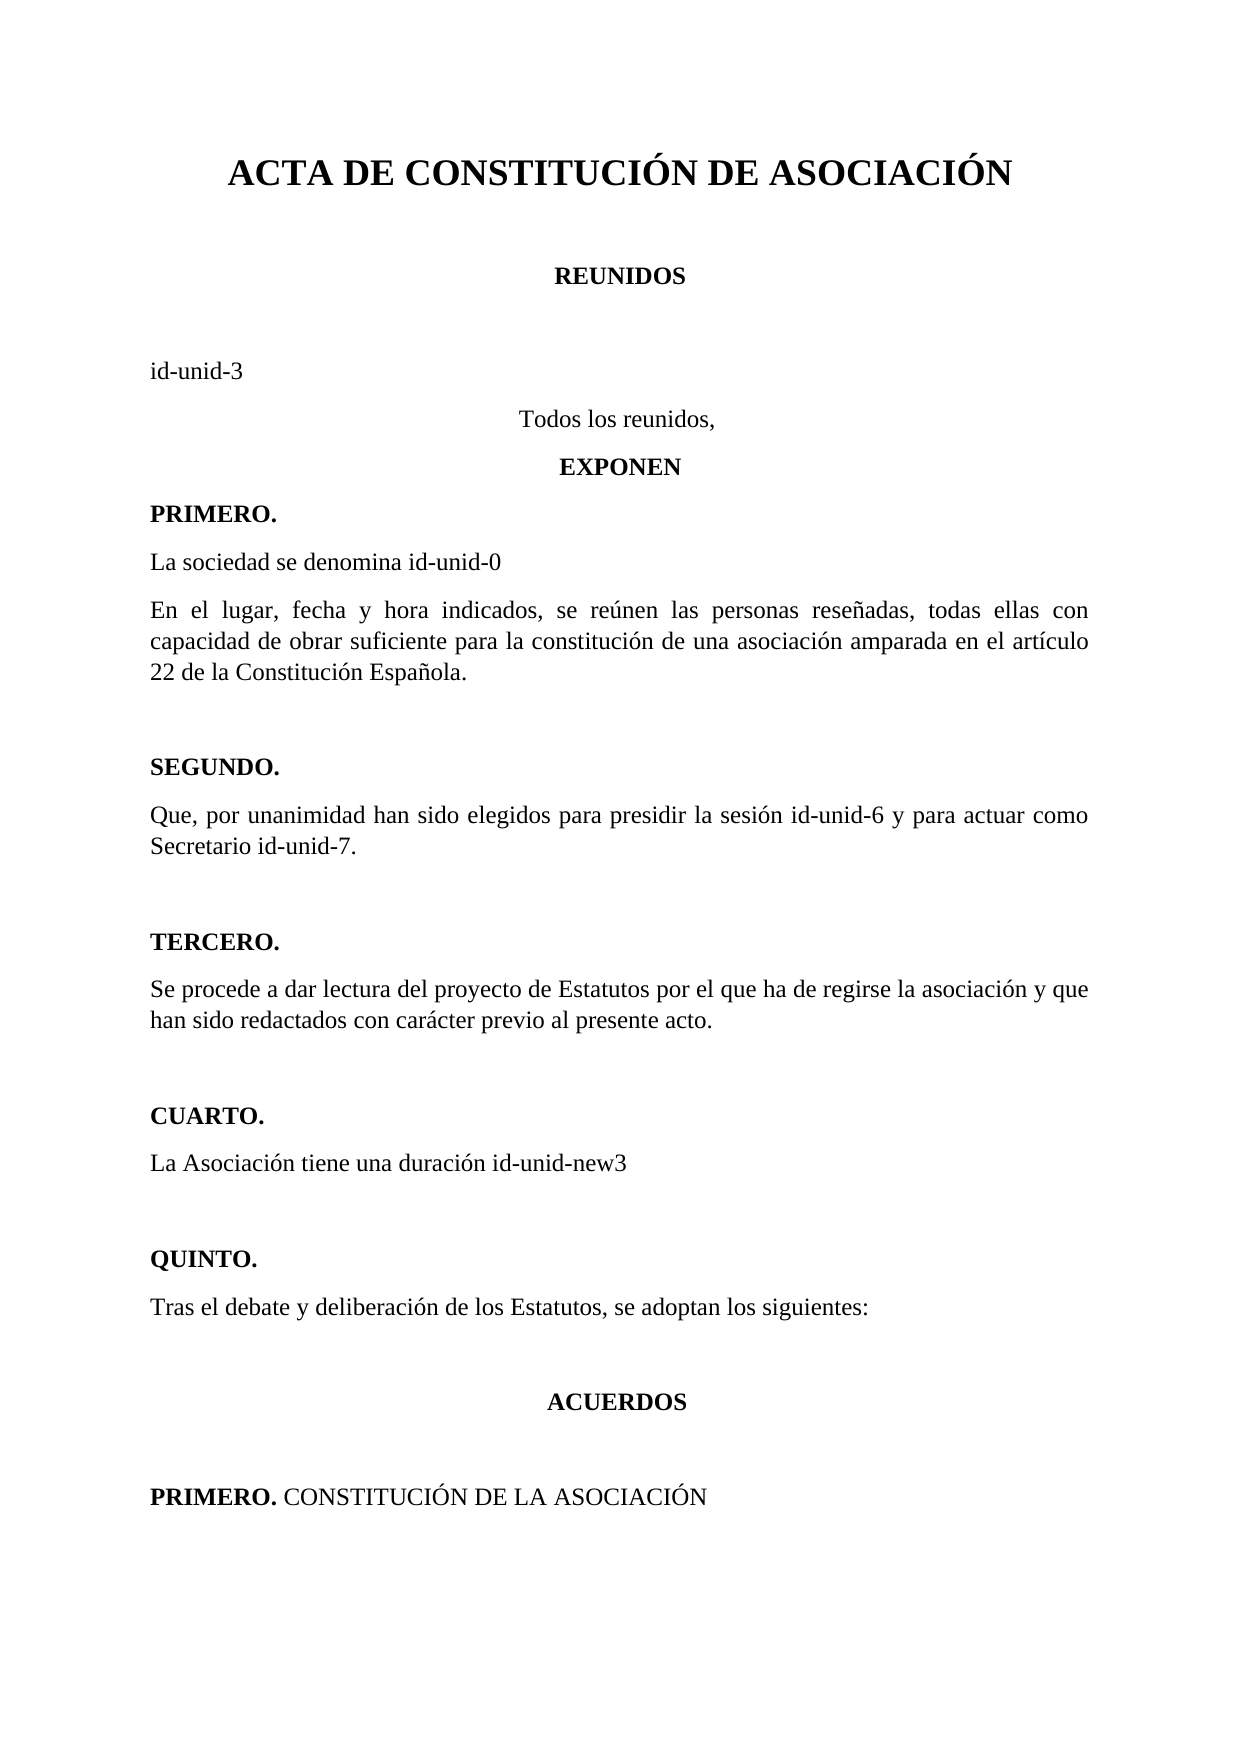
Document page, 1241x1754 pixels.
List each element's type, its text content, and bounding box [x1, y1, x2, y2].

text QUINTO. [150, 1244, 1090, 1273]
text id-unid-3 [150, 356, 1090, 385]
text Se procede a dar lectura del proyecto de Estatutos por el que ha de regirse la asociación y que han sido redactados con carácter previo al presente acto. [150, 974, 1090, 1034]
text Tras el debate y deliberación de los Estatutos, se adoptan los siguientes: [150, 1292, 1090, 1320]
text SEGUNDO. [150, 752, 1090, 781]
text ACUERDOS [150, 1387, 1090, 1416]
text ACTA DE CONSTITUCIÓN DE ASOCIACIÓN [150, 150, 1090, 193]
text TERCERO. [150, 927, 1090, 955]
text La Asociación tiene una duración id-unid-new3 [150, 1148, 1090, 1177]
text PRIMERO. CONSTITUCIÓN DE LA ASOCIACIÓN [150, 1482, 1090, 1511]
text La sociedad se denomina id-unid-0 [150, 547, 1090, 576]
text EXPONEN [150, 452, 1090, 481]
text En el lugar, fecha y hora indicados, se reúnen las personas reseñadas, todas ellas con capacidad de obrar suficiente para la constitución de una asociación amparada en el artículo 22 de la Constitución Española. [150, 595, 1090, 686]
text REUNIDOS [150, 261, 1090, 290]
text Que, por unanimidad han sido elegidos para presidir la sesión id-unid-6 y para actuar como Secretario id-unid-7. [150, 800, 1090, 860]
text CUARTO. [150, 1101, 1090, 1129]
text PRIMERO. [150, 499, 1090, 528]
text Todos los reunidos, [150, 404, 1090, 433]
